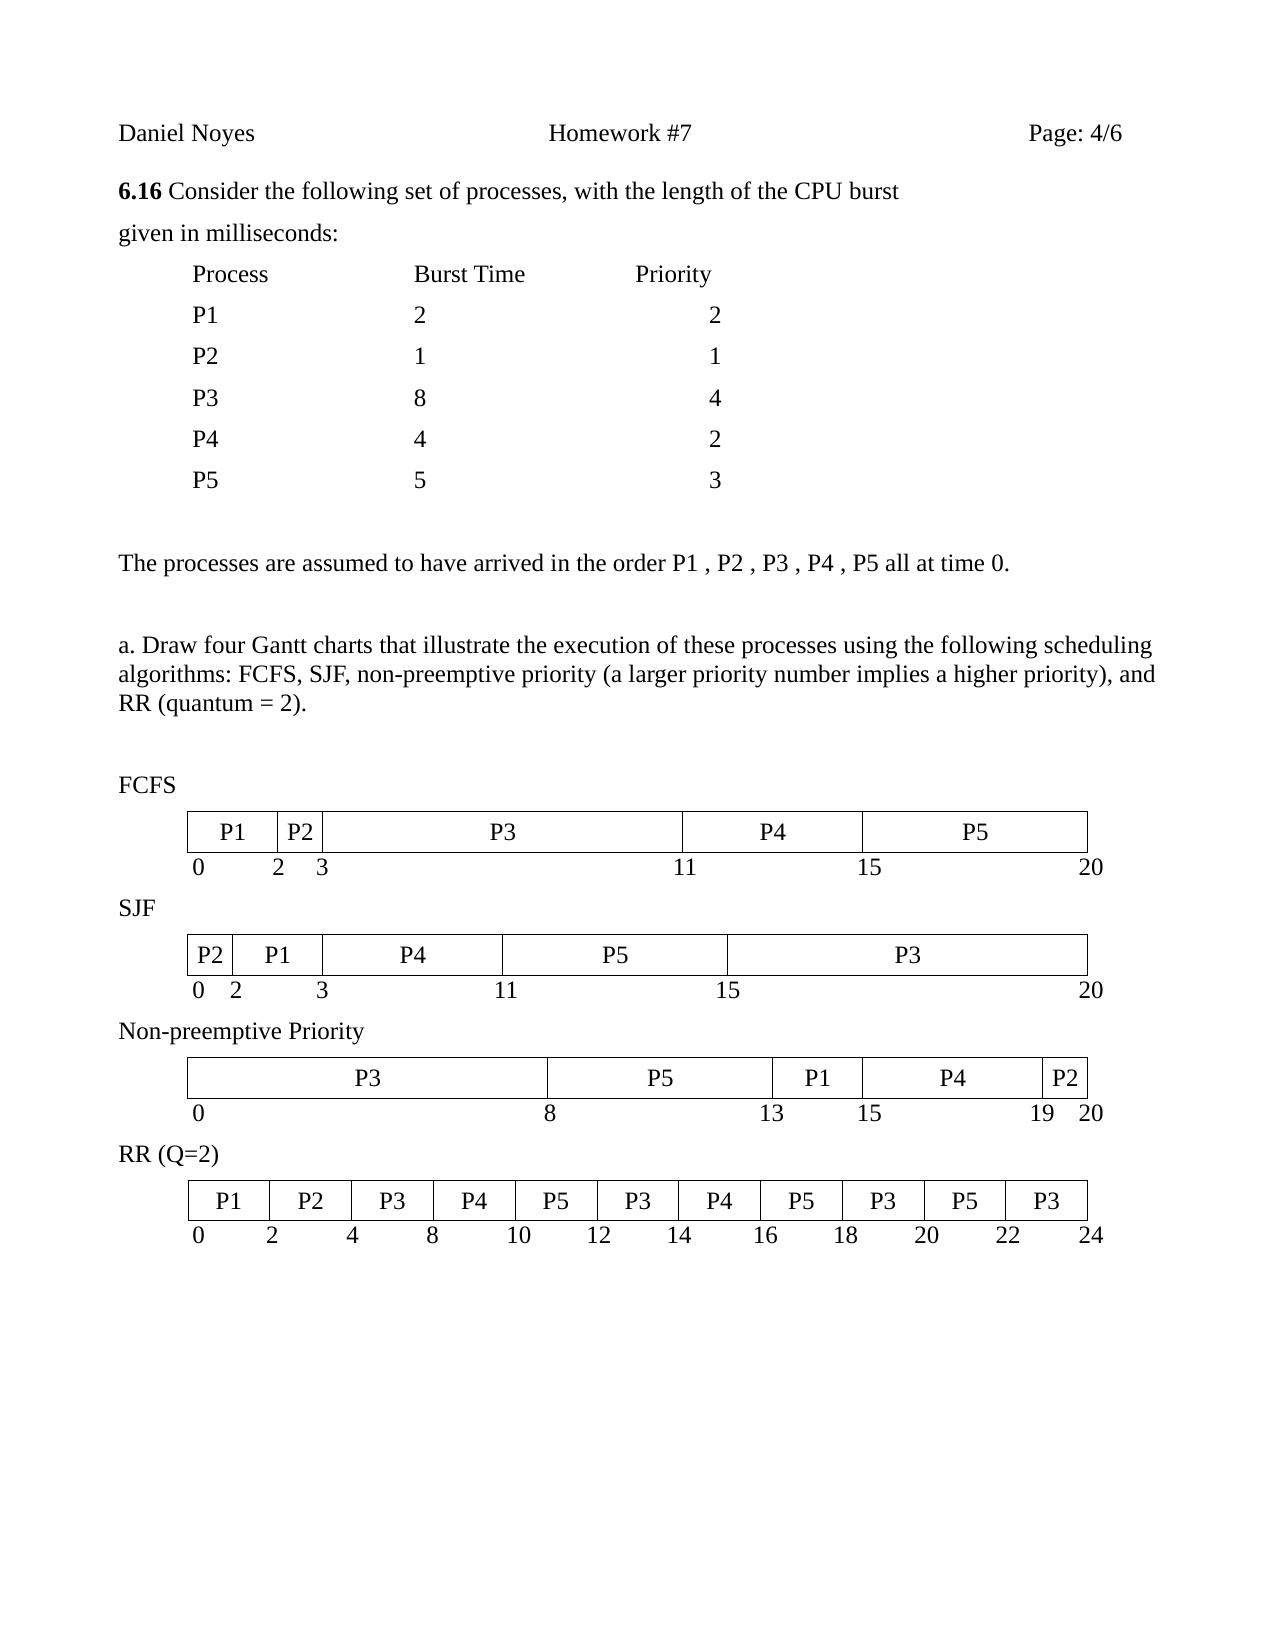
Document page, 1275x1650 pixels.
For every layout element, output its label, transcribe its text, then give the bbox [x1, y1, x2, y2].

text P2 1 1 [118, 341, 1157, 370]
text P5 5 3 [118, 465, 1157, 494]
table_header P4 [683, 812, 862, 852]
table_header P5 [516, 1181, 597, 1220]
text P1 2 2 [118, 300, 1157, 329]
text 0 2 4 8 10 12 14 16 18 20 22 24 [118, 1221, 1157, 1249]
table_header P1 [233, 935, 322, 974]
text FCFS [118, 770, 1157, 799]
text 6.16 Consider the following set of processes, with the length of the CPU burst [118, 176, 1157, 205]
table_header P2 [1043, 1058, 1087, 1097]
table_header P4 [679, 1181, 760, 1220]
text P3 8 4 [118, 383, 1157, 411]
text given in milliseconds: [118, 218, 1157, 246]
table_header P4 [863, 1058, 1042, 1097]
text 0 2 3 11 15 20 [118, 852, 1157, 881]
text a. Draw four Gantt charts that illustrate the execution of these processes using the following scheduling algorithms: FCFS, SJF, non-preemptive priority (a larger priority number implies a higher priority), and RR (quantum = 2). [118, 630, 1157, 716]
table_header P3 [352, 1181, 433, 1220]
table_header P3 [598, 1181, 678, 1220]
text Non-preemptive Priority [118, 1016, 1157, 1045]
table_header P1 [773, 1058, 862, 1097]
table_header P1 [189, 1181, 269, 1220]
text The processes are assumed to have arrived in the order P1 , P2 , P3 , P4 , P5 all at time 0. [118, 548, 1157, 576]
text Process Burst Time Priority [118, 259, 1157, 288]
text 0 2 3 11 15 20 [118, 975, 1157, 1003]
table_header P2 [270, 1181, 351, 1220]
table_header P3 [843, 1181, 924, 1220]
text P4 4 2 [118, 424, 1157, 453]
table_header P5 [503, 935, 727, 974]
text RR (Q=2) [118, 1139, 1157, 1168]
text 0 8 13 15 19 20 [118, 1098, 1157, 1126]
text SJF [118, 893, 1157, 922]
table_header P5 [925, 1181, 1005, 1220]
table_header P3 [323, 812, 682, 852]
table_header P1 [188, 812, 277, 852]
table_header P5 [761, 1181, 842, 1220]
table_header P2 [188, 935, 232, 974]
table_header P5 [863, 812, 1087, 852]
table_header P4 [323, 935, 502, 974]
table_header P5 [548, 1058, 772, 1097]
table_header P3 [1006, 1181, 1087, 1220]
table_header P4 [434, 1181, 515, 1220]
table_header P3 [188, 1058, 547, 1097]
table_header P3 [728, 935, 1087, 974]
table_header P2 [278, 812, 322, 852]
